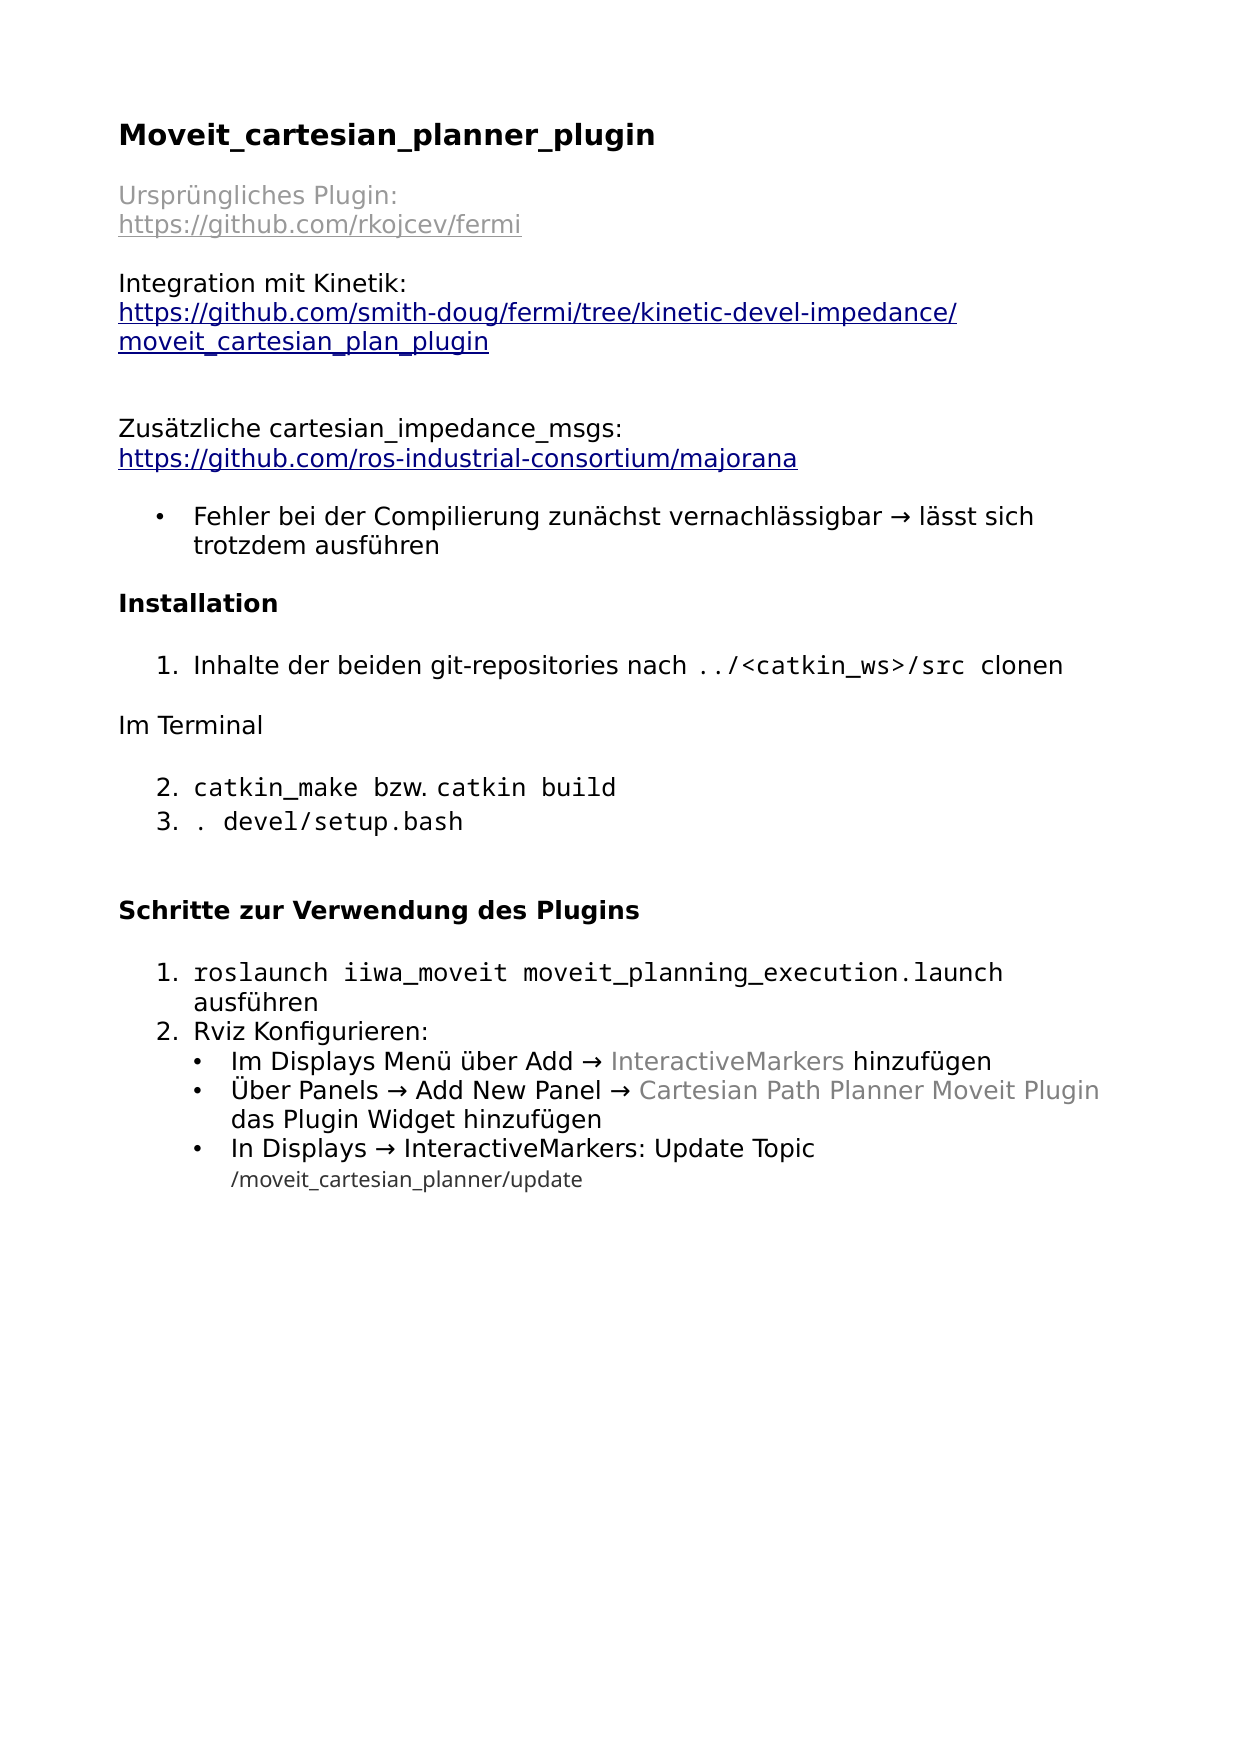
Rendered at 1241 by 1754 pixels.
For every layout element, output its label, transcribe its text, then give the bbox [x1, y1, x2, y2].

text Ursprüngliches Plugin: [118, 181, 1122, 210]
list roslaunch iiwa_moveit moveit_planning_execution.launch ausführen [156, 954, 1122, 1017]
text Schritte zur Verwendung des Plugins [118, 896, 1122, 925]
list Fehler bei der Compilierung zunächst vernachlässigbar → lässt sich trotzdem ausführen [156, 502, 1122, 560]
list In Displays → InteractiveMarkers: Update Topic /moveit_cartesian_planner/update [193, 1134, 1122, 1194]
text Integration mit Kinetik: [118, 269, 1122, 298]
text https://github.com/ros-industrial-consortium/majorana [118, 444, 1122, 473]
list Inhalte der beiden git-repositories nach ../<catkin_ws>/src clonen [156, 648, 1122, 682]
list . devel/setup.bash [156, 803, 1122, 838]
text Moveit_cartesian_planner_plugin [118, 118, 1122, 152]
text Im Terminal [118, 711, 1122, 740]
text https://github.com/rkojcev/fermi [118, 210, 1122, 239]
list Im Displays Menü über Add → InteractiveMarkers hinzufügen [193, 1047, 1122, 1076]
list catkin_make bzw. catkin build [156, 769, 1122, 803]
list Rviz Konfigurieren: [156, 1017, 1122, 1047]
text Installation [118, 589, 1122, 619]
text https://github.com/smith-doug/fermi/tree/kinetic-devel-impedance/moveit_cartesian_plan_plugin [118, 298, 1122, 356]
text Zusätzliche cartesian_impedance_msgs: [118, 414, 1122, 444]
list Über Panels → Add New Panel → Cartesian Path Planner Moveit Plugin das Plugin Widget hinzufügen [193, 1076, 1122, 1134]
